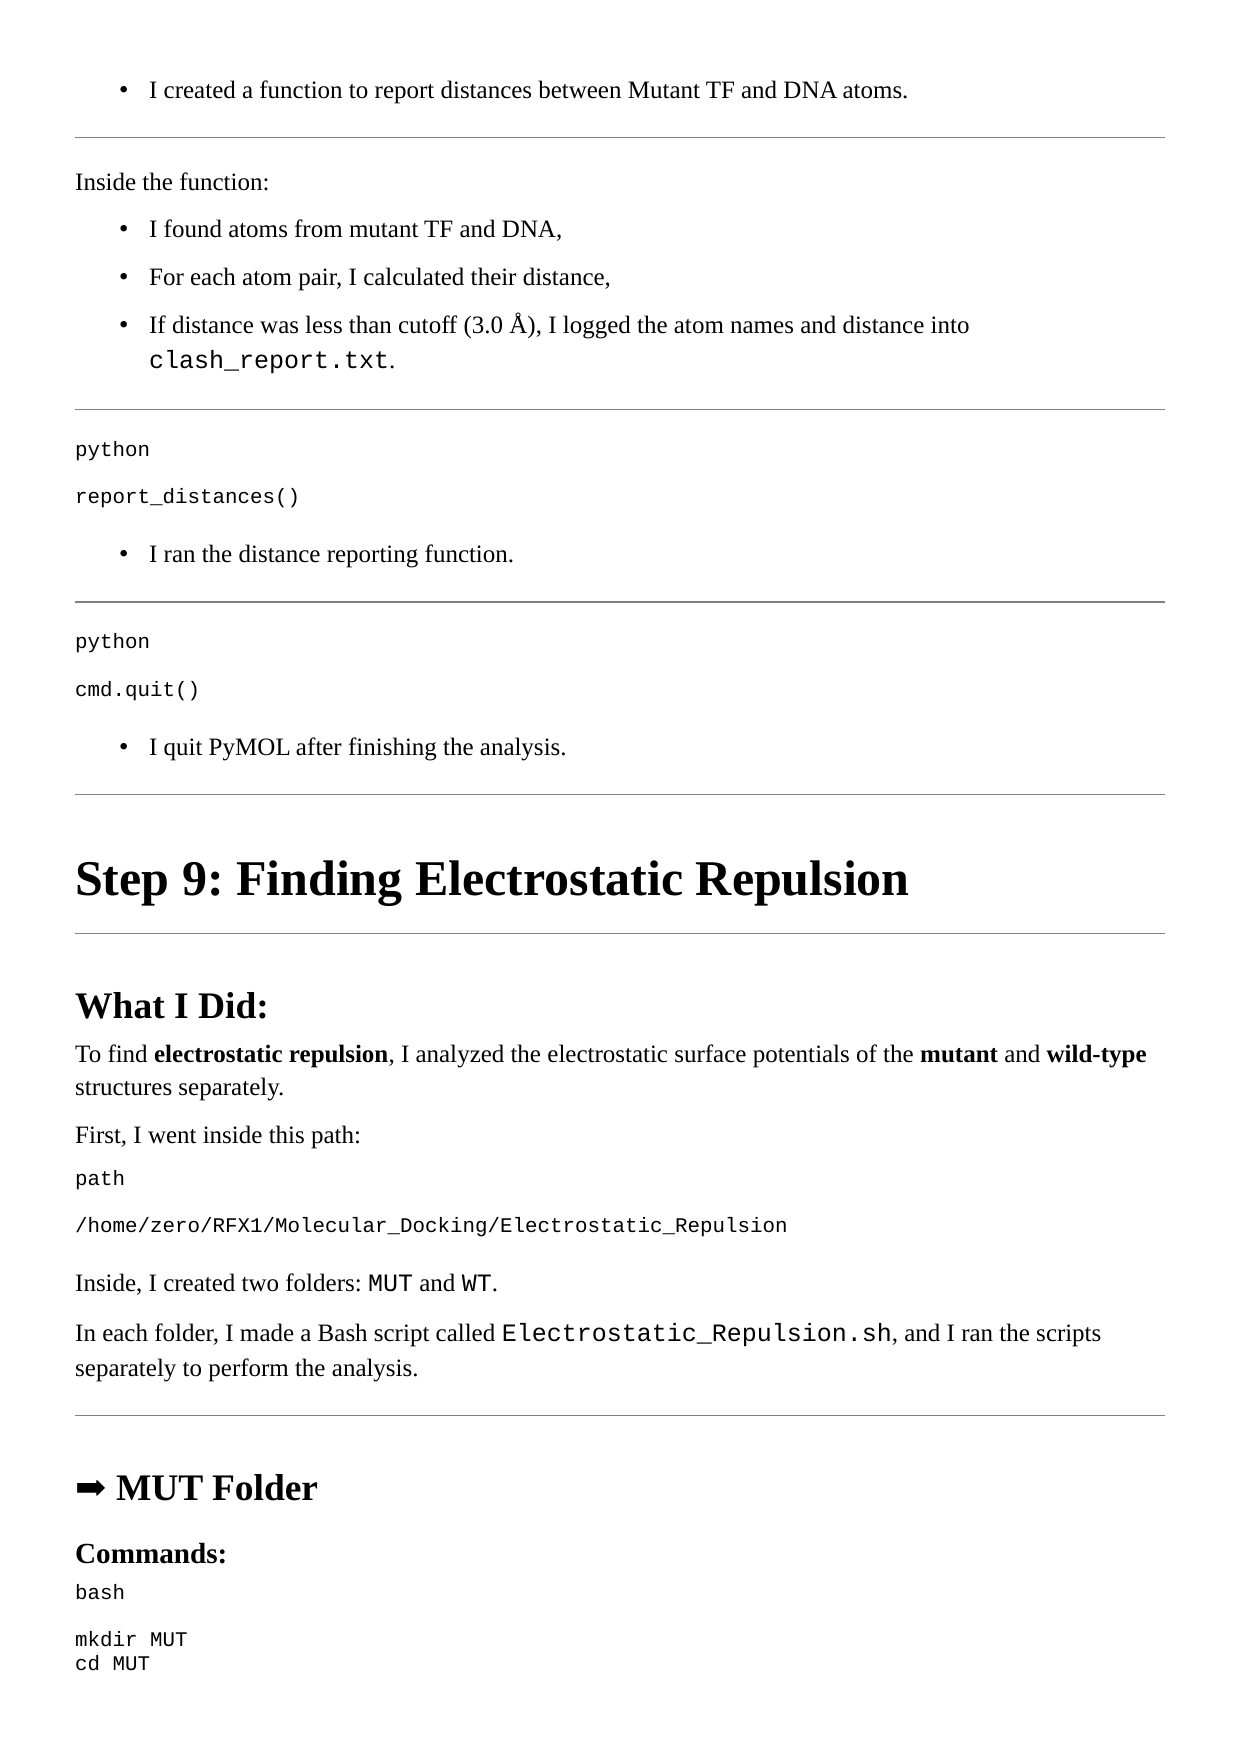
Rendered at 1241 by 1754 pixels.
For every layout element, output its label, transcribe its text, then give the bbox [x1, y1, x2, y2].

text report_distances() [75, 486, 1165, 510]
subtitle Commands: [75, 1536, 1165, 1569]
list If distance was less than cutoff (3.0 Å), I logged the atom names and distance into clash_report.txt. [119, 310, 1165, 376]
text python [75, 439, 1165, 463]
subtitle Step 9: Finding Electrostatic Repulsion [75, 849, 1165, 906]
subtitle ➡️ MUT Folder [75, 1466, 1165, 1509]
subtitle What I Did: [75, 984, 1165, 1027]
list I quit PyMOL after finishing the analysis. [119, 732, 1165, 761]
text In each folder, I made a Bash script called Electrostatic_Repulsion.sh, and I ran the scripts separately to perform the analysis. [75, 1318, 1165, 1382]
text mkdir MUT [75, 1629, 1165, 1653]
list For each atom pair, I calculated their distance, [119, 262, 1165, 291]
text bash [75, 1582, 1165, 1606]
text cmd.quit() [75, 679, 1165, 702]
text python [75, 631, 1165, 655]
list I found atoms from mutant TF and DNA, [119, 214, 1165, 243]
text To find electrostatic repulsion, I analyzed the electrostatic surface potentials of the mutant and wild-type structures separately. [75, 1039, 1165, 1101]
text /home/zero/RFX1/Molecular_Docking/Electrostatic_Repulsion [75, 1215, 1165, 1238]
text First, I went inside this path: [75, 1120, 1165, 1149]
text Inside the function: [75, 167, 1165, 196]
list I created a function to report distances between Mutant TF and DNA atoms. [119, 75, 1165, 104]
text Inside, I created two folders: MUT and WT. [75, 1268, 1165, 1299]
list I ran the distance reporting function. [119, 539, 1165, 568]
text path [75, 1168, 1165, 1191]
text cd MUT [75, 1653, 1165, 1677]
